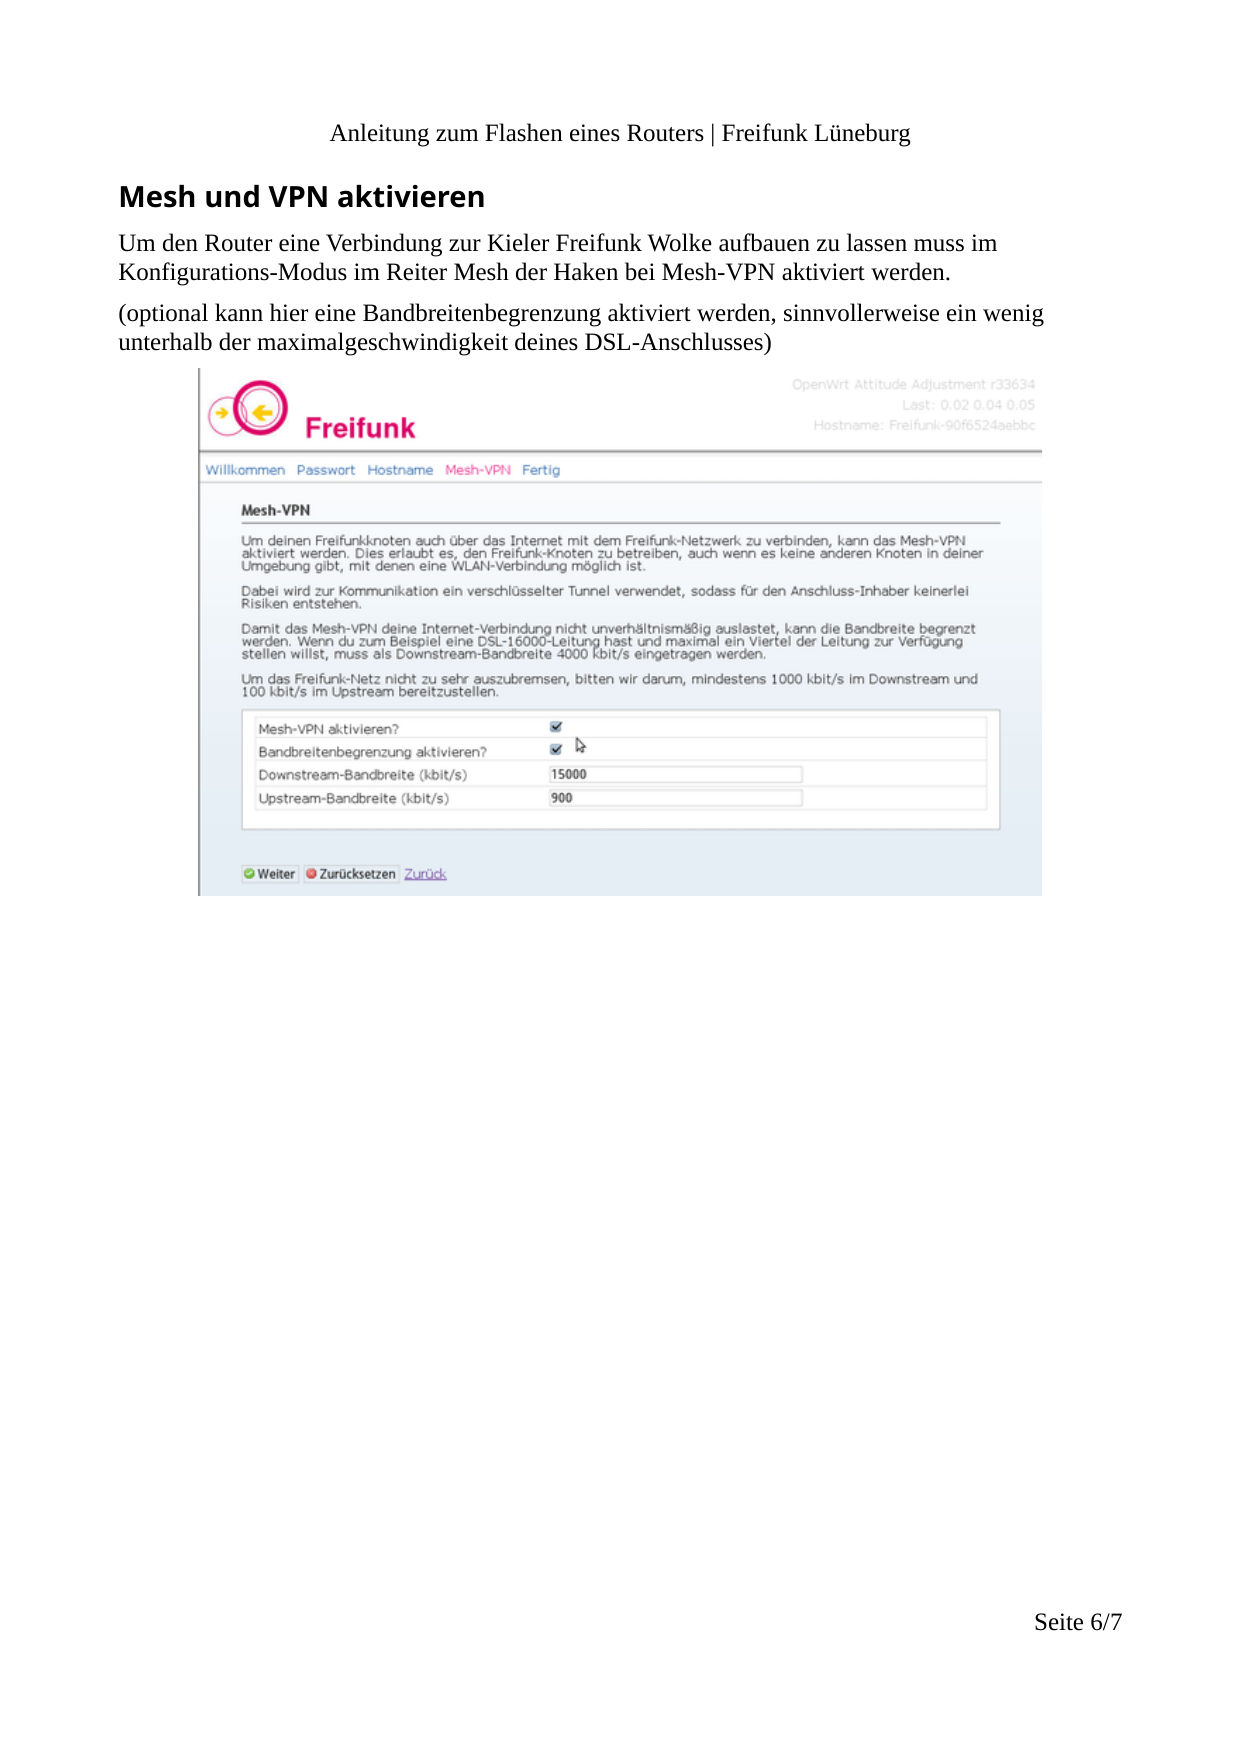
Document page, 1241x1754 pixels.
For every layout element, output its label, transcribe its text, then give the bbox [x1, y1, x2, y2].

text (optional kann hier eine Bandbreitenbegrenzung aktiviert werden, sinnvollerweise ein wenig unterhalb der maximalgeschwindigkeit deines DSL-Anschlusses) [118, 298, 1122, 356]
text Um den Router eine Verbindung zur Kieler Freifunk Wolke aufbauen zu lassen muss im Konfigurations-Modus im Reiter Mesh der Haken bei Mesh-VPN aktiviert werden. [118, 228, 1122, 286]
subtitle Mesh und VPN aktivieren [118, 176, 1122, 216]
picture [198, 368, 1043, 896]
